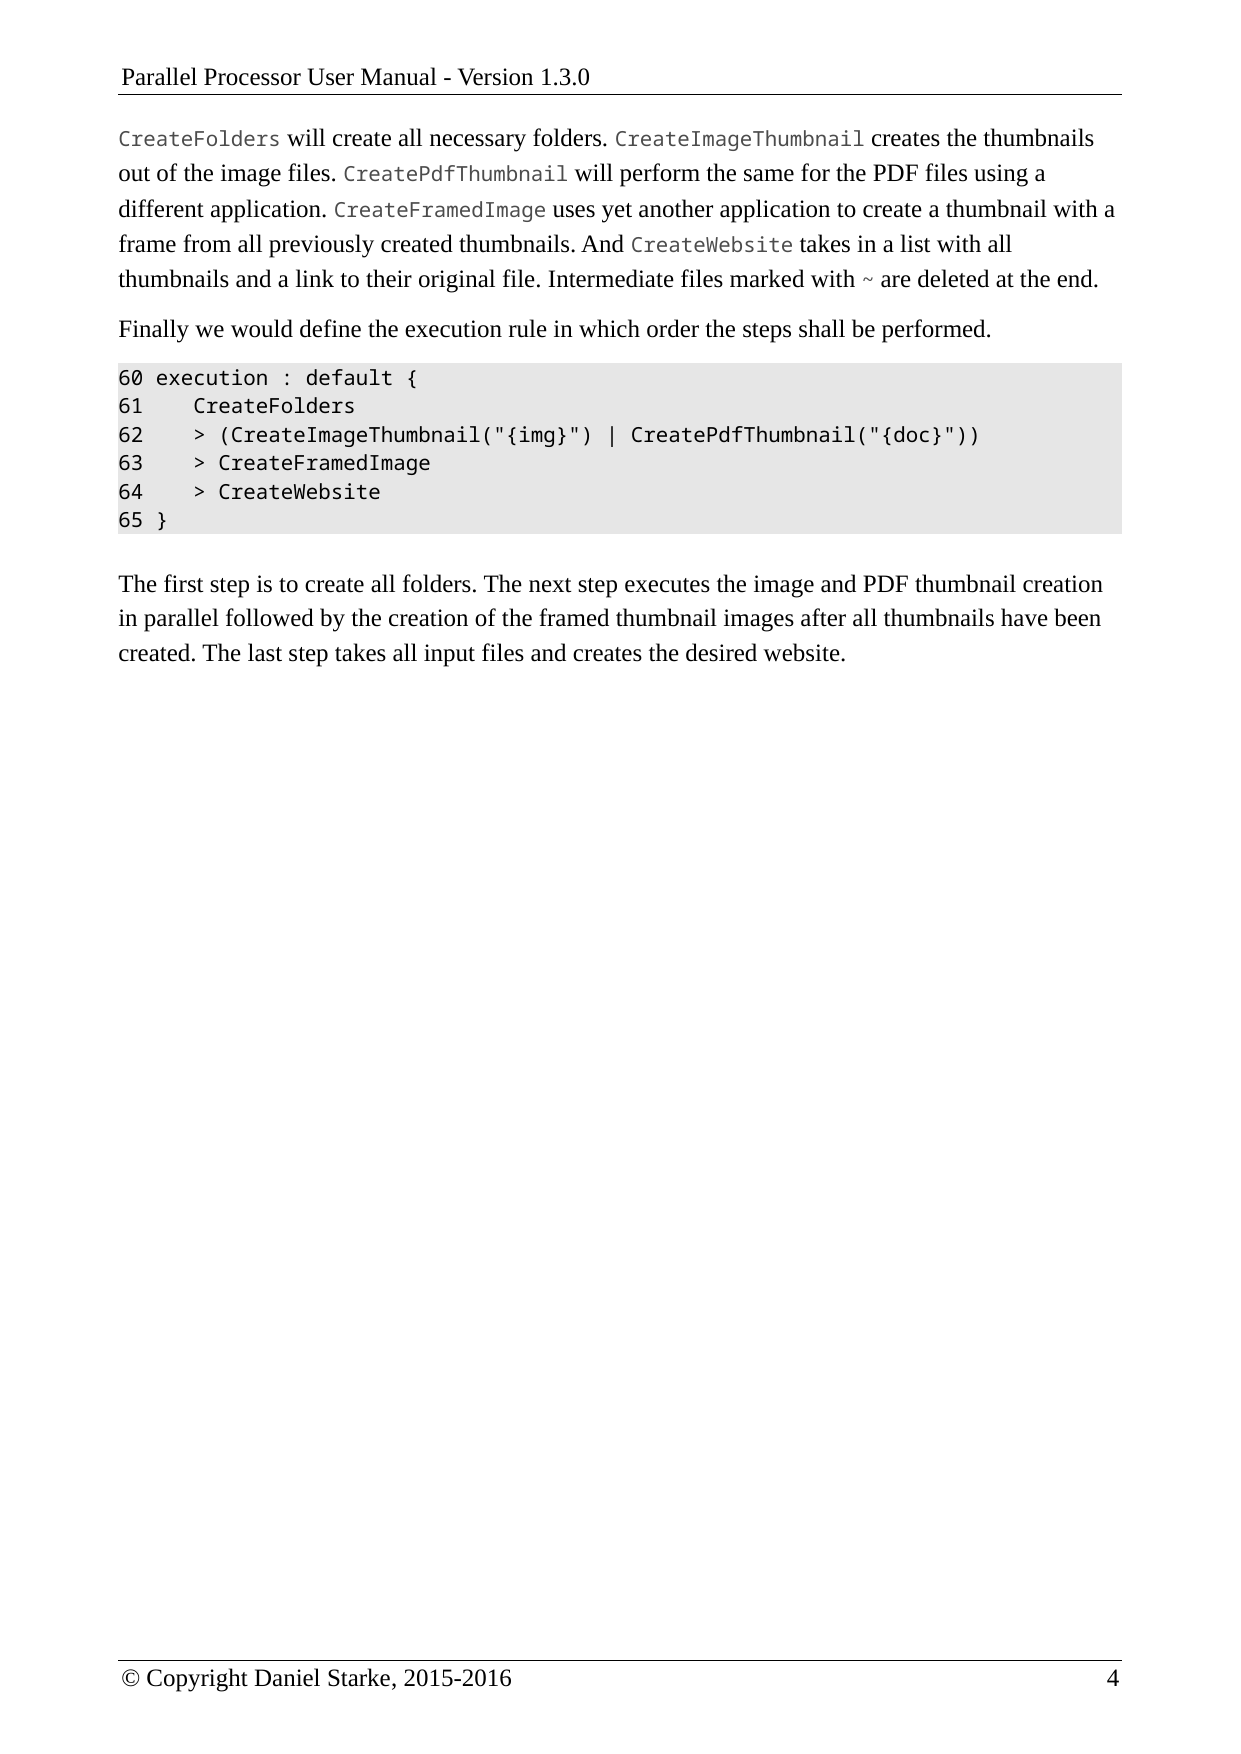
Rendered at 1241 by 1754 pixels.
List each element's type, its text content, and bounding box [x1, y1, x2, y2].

text CreateFolders will create all necessary folders. CreateImageThumbnail creates the thumbnails out of the image files. CreatePdfThumbnail will perform the same for the PDF files using a different application. CreateFramedImage uses yet another application to create a thumbnail with a frame from all previously created thumbnails. And CreateWebsite takes in a list with all thumbnails and a link to their original file. Intermediate files marked with ~ are deleted at the end. [118, 123, 1122, 293]
text 60 execution : default { 61 CreateFolders 62 > (CreateImageThumbnail("{img}") | CreatePdfThumbnail("{doc}")) 63 > CreateFramedImage 64 > CreateWebsite 65 } [118, 363, 1122, 534]
text The first step is to create all folders. The next step executes the image and PDF thumbnail creation in parallel followed by the creation of the framed thumbnail images after all thumbnails have been created. The last step takes all input files and creates the desired website. [118, 569, 1122, 667]
text Finally we would define the execution rule in which order the steps shall be performed. [118, 314, 1122, 343]
